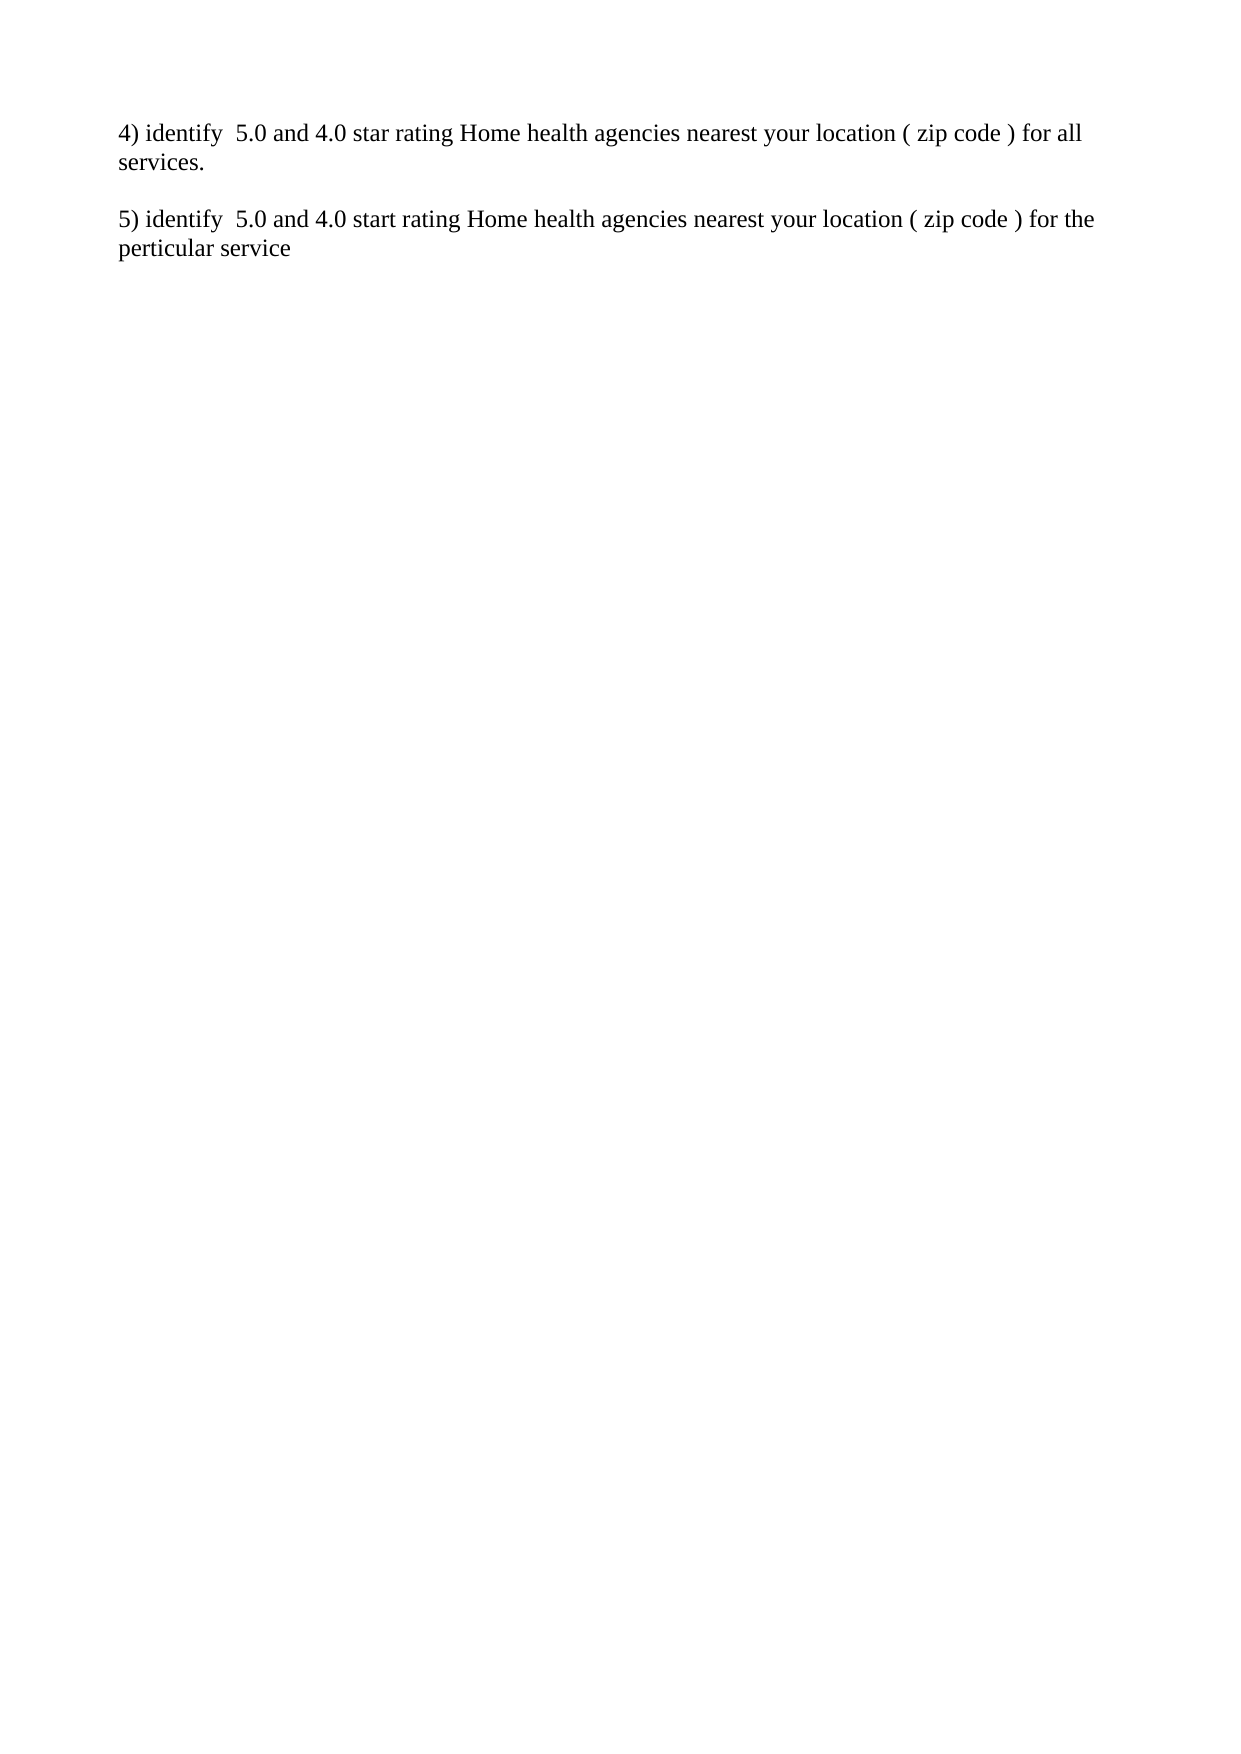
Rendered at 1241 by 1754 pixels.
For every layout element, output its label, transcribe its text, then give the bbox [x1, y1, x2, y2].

text 5) identify 5.0 and 4.0 start rating Home health agencies nearest your location ( zip code ) for the perticular service [118, 204, 1122, 262]
text 4) identify 5.0 and 4.0 star rating Home health agencies nearest your location ( zip code ) for all services. [118, 118, 1122, 176]
